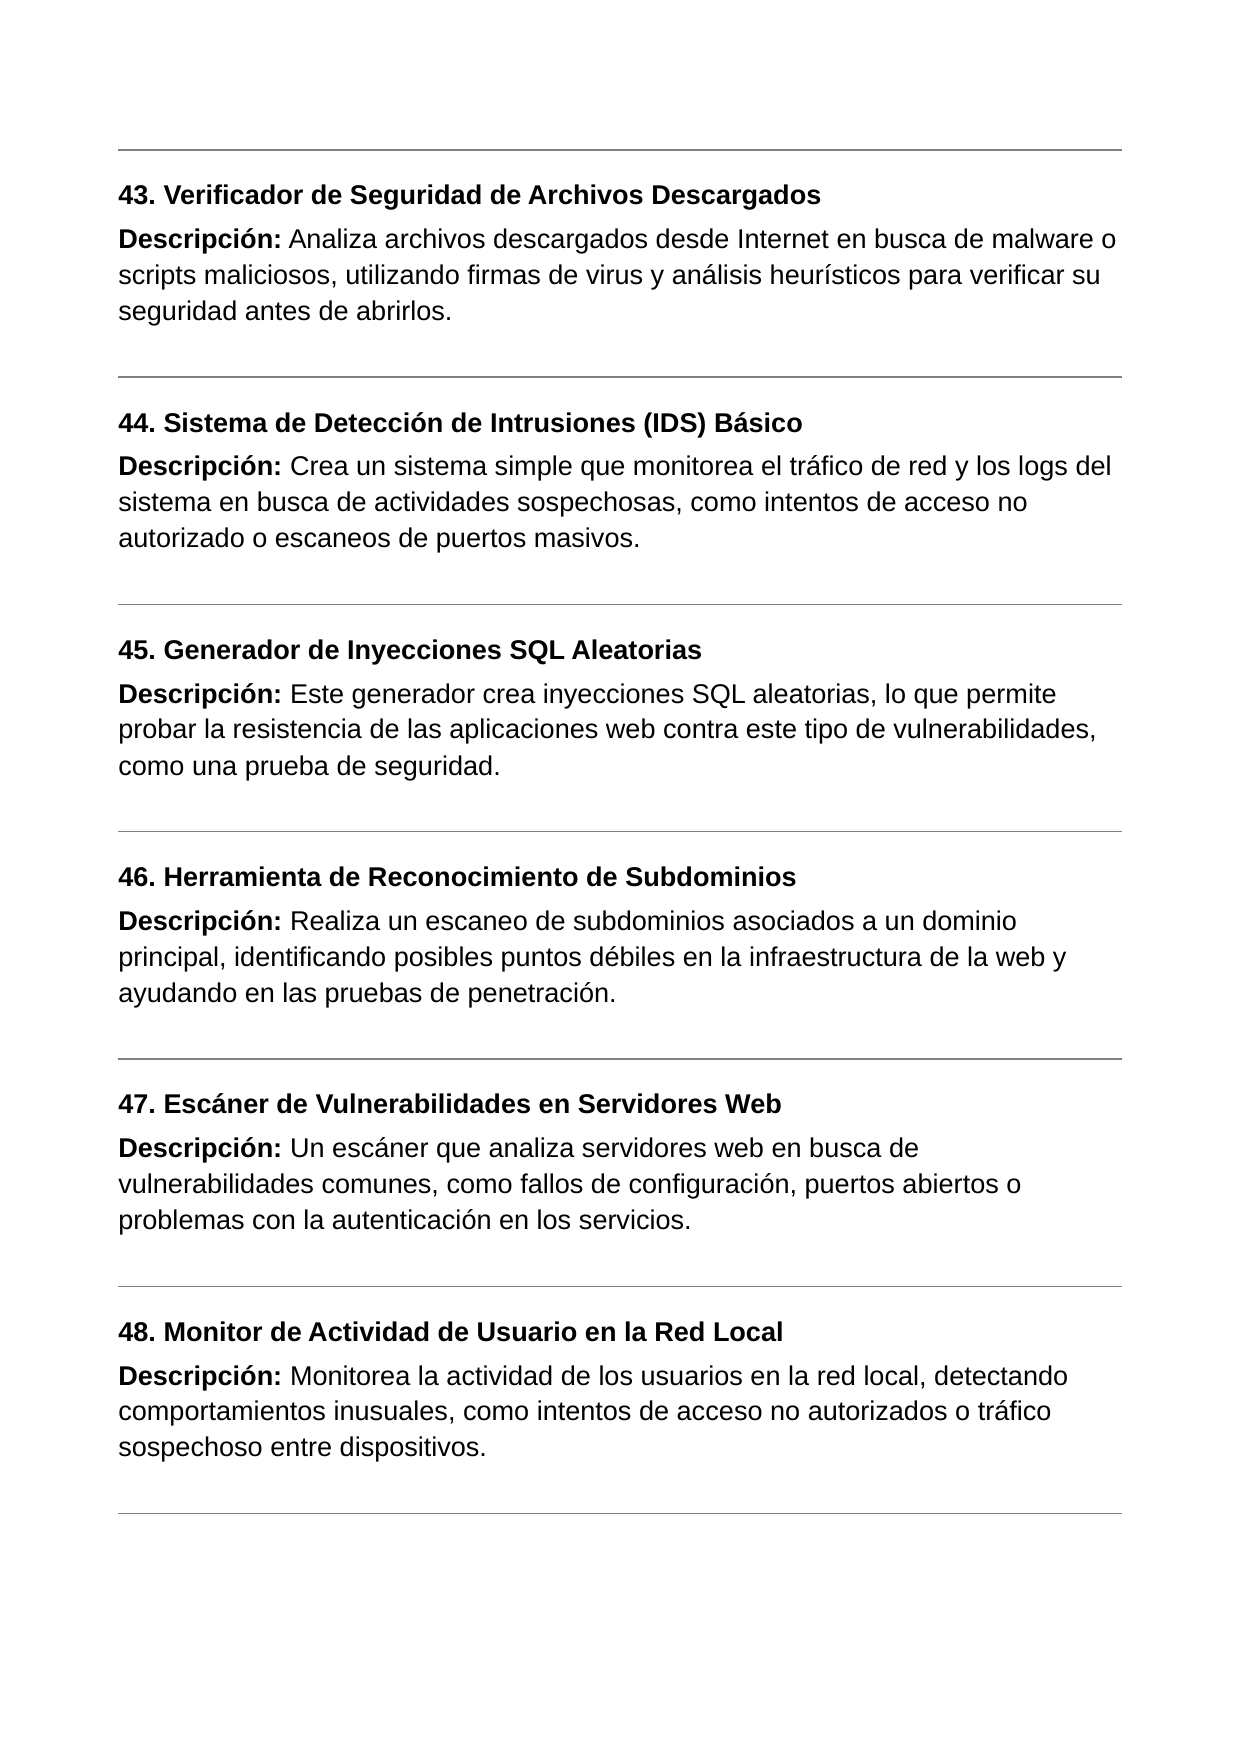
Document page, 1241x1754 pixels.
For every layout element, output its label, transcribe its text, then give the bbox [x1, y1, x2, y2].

text Descripción: Analiza archivos descargados desde Internet en busca de malware o scripts maliciosos, utilizando firmas de virus y análisis heurísticos para verificar su seguridad antes de abrirlos. [118, 223, 1122, 326]
subtitle 48. Monitor de Actividad de Usuario en la Red Local [118, 1316, 1122, 1347]
subtitle 44. Sistema de Detección de Intrusiones (IDS) Básico [118, 407, 1122, 438]
subtitle 46. Herramienta de Reconocimiento de Subdominios [118, 861, 1122, 892]
text Descripción: Este generador crea inyecciones SQL aleatorias, lo que permite probar la resistencia de las aplicaciones web contra este tipo de vulnerabilidades, como una prueba de seguridad. [118, 678, 1122, 781]
subtitle 43. Verificador de Seguridad de Archivos Descargados [118, 179, 1122, 211]
text Descripción: Un escáner que analiza servidores web en busca de vulnerabilidades comunes, como fallos de configuración, puertos abiertos o problemas con la autenticación en los servicios. [118, 1132, 1122, 1235]
text Descripción: Crea un sistema simple que monitorea el tráfico de red y los logs del sistema en busca de actividades sospechosas, como intentos de acceso no autorizado o escaneos de puertos masivos. [118, 450, 1122, 553]
text Descripción: Realiza un escaneo de subdominios asociados a un dominio principal, identificando posibles puntos débiles en la infraestructura de la web y ayudando en las pruebas de penetración. [118, 905, 1122, 1008]
text Descripción: Monitorea la actividad de los usuarios en la red local, detectando comportamientos inusuales, como intentos de acceso no autorizados o tráfico sospechoso entre dispositivos. [118, 1359, 1122, 1463]
subtitle 45. Generador de Inyecciones SQL Aleatorias [118, 634, 1122, 665]
subtitle 47. Escáner de Vulnerabilidades en Servidores Web [118, 1088, 1122, 1120]
